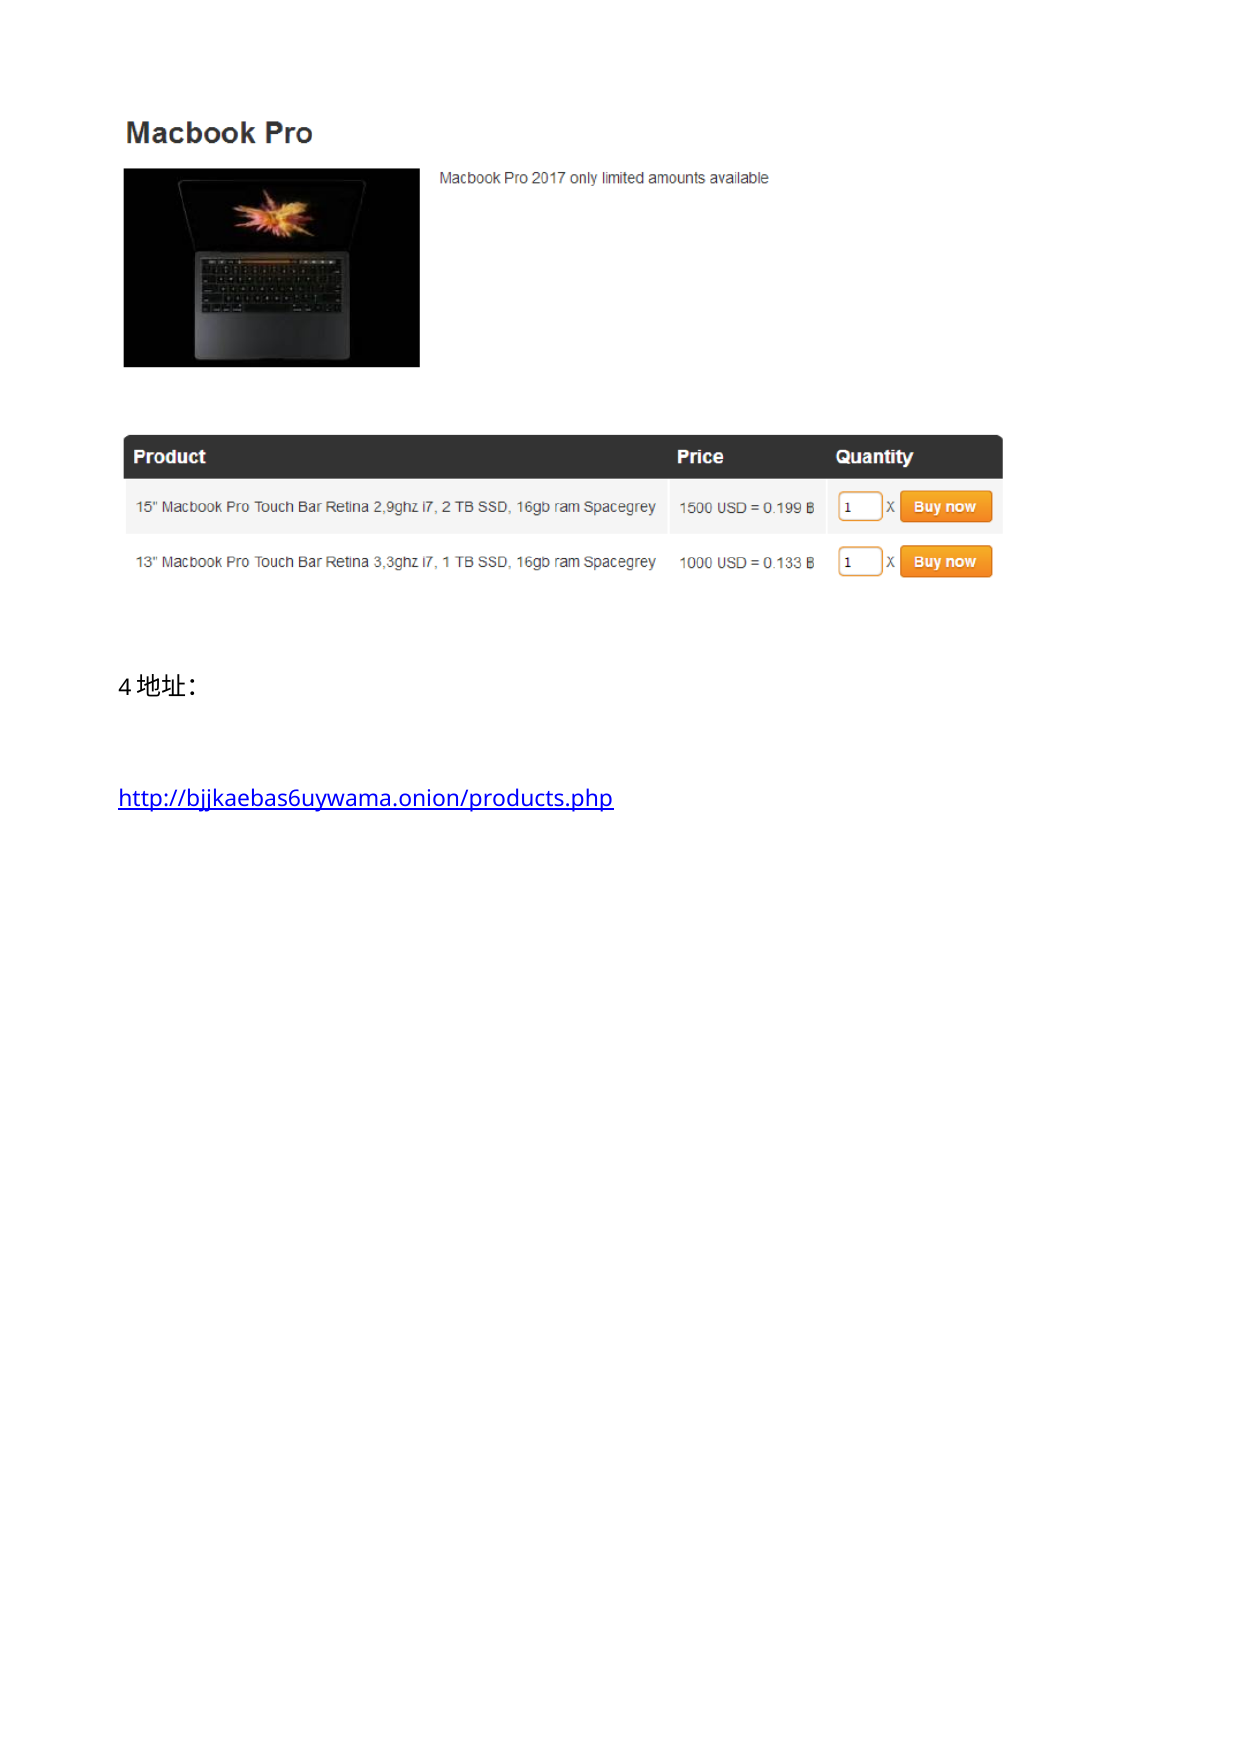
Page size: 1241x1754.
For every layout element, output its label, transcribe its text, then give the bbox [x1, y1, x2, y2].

text http://bjjkaebas6uywama.onion/products.php [118, 781, 1122, 813]
text 4地址： [118, 666, 1122, 702]
